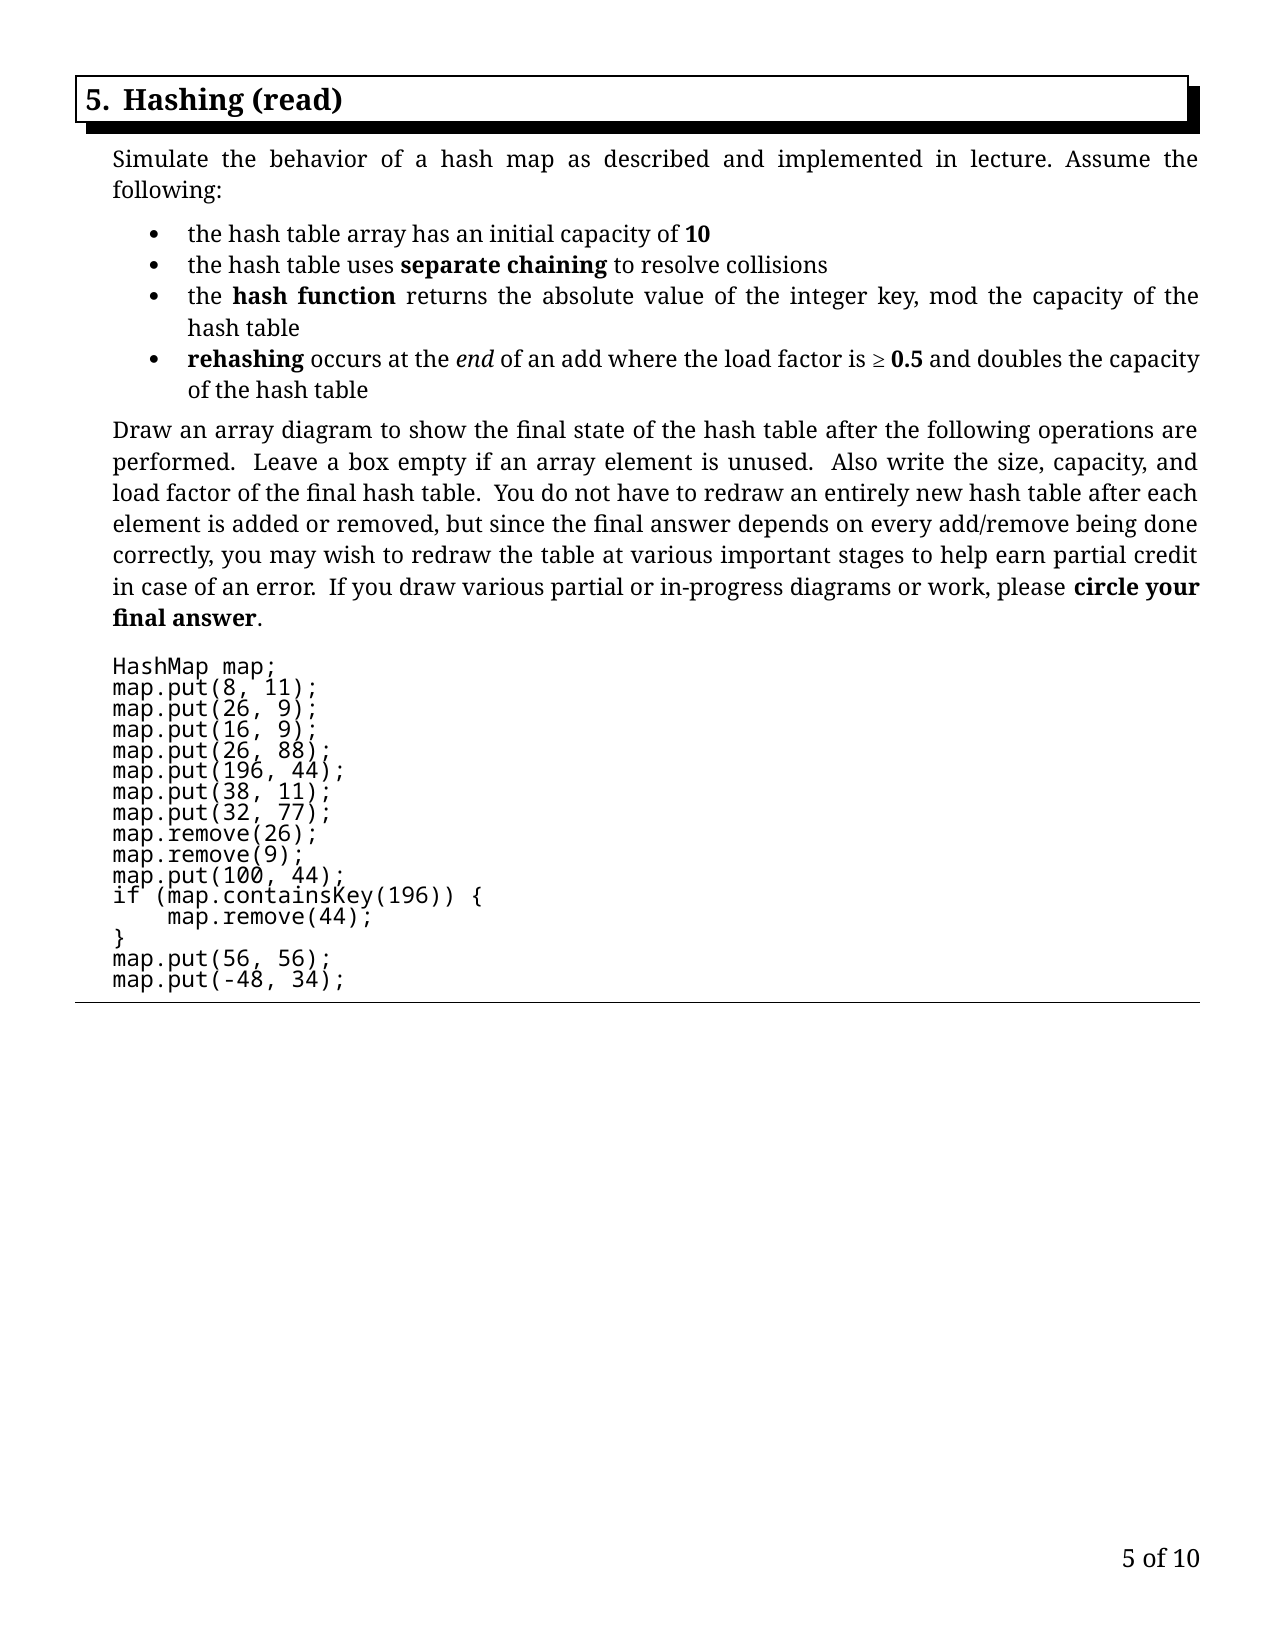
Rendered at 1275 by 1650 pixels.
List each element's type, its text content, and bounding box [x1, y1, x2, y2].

text map.put(26, 9); [112, 700, 1200, 721]
text Simulate the behavior of a hash map as described and implemented in lecture. Assume the following: [112, 143, 1200, 205]
text if (map.containsKey(196)) { [112, 887, 1200, 908]
text map.put(26, 88); [112, 741, 1200, 762]
list rehashing occurs at the end of an add where the load factor is ≥ 0.5 and doubles the capacity of the hash table [150, 343, 1200, 405]
text map.put(-48, 34); [112, 971, 216, 991]
text map.put(16, 9); [297, 721, 1200, 741]
list the hash table uses separate chaining to resolve collisions [150, 249, 1200, 280]
list the hash table array has an initial capacity of 10 [150, 218, 1200, 249]
text map.remove(26); [112, 825, 1200, 846]
text map.put(38, 11); [112, 783, 1200, 804]
text map.put(100, 44); [112, 866, 1200, 887]
text map.put(-48, 34); [215, 971, 325, 991]
text Draw an array diagram to show the final state of the hash table after the following operations are performed. Leave a box empty if an array element is unused. Also write the size, capacity, and load factor of the final hash table. You do not have to redraw an entirely new hash table after each element is added or removed, but since the final answer depends on every add/remove being done correctly, you may wish to redraw the table at various important stages to help earn partial credit in case of an error. If you draw various partial or in-progress diagrams or work, please circle your final answer. [112, 414, 1200, 633]
text map.put(16, 9); [112, 721, 216, 741]
text map.remove(9); [112, 846, 258, 866]
text HashMap map; [112, 658, 1200, 679]
text map.put(-48, 34); [324, 971, 1200, 991]
text map.put(32, 77); [112, 804, 1200, 825]
text map.put(56, 56); [112, 950, 1200, 971]
list the hash function returns the absolute value of the integer key, mod the capacity of the hash table [150, 280, 1200, 343]
text map.remove(9); [257, 846, 284, 866]
text map.put(16, 9); [215, 721, 298, 741]
text map.remove(44); [112, 908, 1200, 929]
text map.put(8, 11); [112, 679, 1200, 700]
subtitle 5. Hashing (read) [77, 77, 1187, 121]
text map.remove(9); [283, 846, 1200, 866]
text } [112, 929, 1200, 950]
text map.put(196, 44); [112, 762, 1200, 783]
